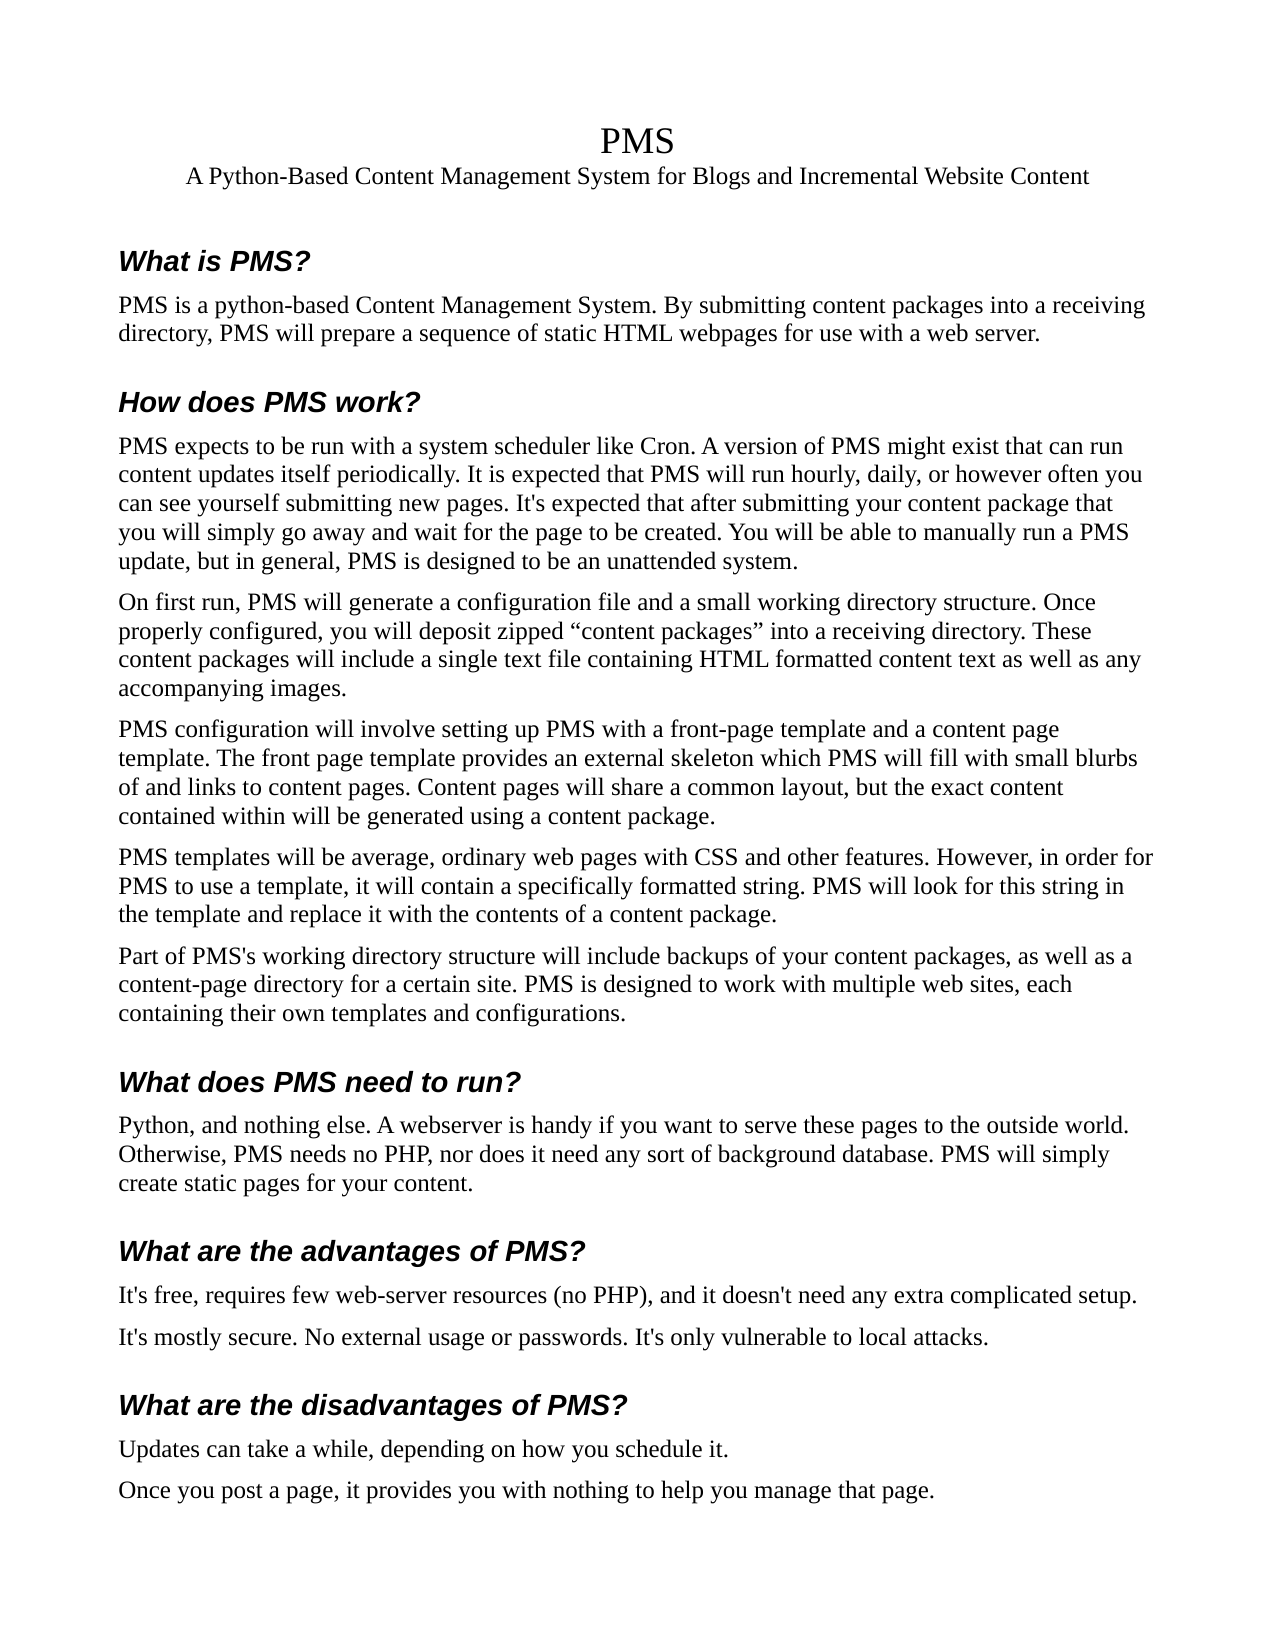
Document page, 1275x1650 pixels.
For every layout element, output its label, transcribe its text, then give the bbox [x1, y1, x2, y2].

subtitle What is PMS? [118, 244, 1157, 277]
text It's mostly secure. No external usage or passwords. It's only vulnerable to local attacks. [118, 1322, 1157, 1350]
text Part of PMS's working directory structure will include backups of your content packages, as well as a content-page directory for a certain site. PMS is designed to work with multiple web sites, each containing their own templates and configurations. [118, 941, 1157, 1027]
subtitle What are the advantages of PMS? [118, 1234, 1157, 1268]
text PMS configuration will involve setting up PMS with a front-page template and a content page template. The front page template provides an external skeleton which PMS will fill with small blurbs of and links to content pages. Content pages will share a common layout, but the exact content contained within will be generated using a content package. [118, 714, 1157, 829]
subtitle What does PMS need to run? [118, 1064, 1157, 1098]
text PMS [118, 118, 1157, 161]
text It's free, requires few web-server resources (no PHP), and it doesn't need any extra complicated setup. [118, 1280, 1157, 1309]
text PMS expects to be run with a system scheduler like Cron. A version of PMS might exist that can run content updates itself periodically. It is expected that PMS will run hourly, daily, or however often you can see yourself submitting new pages. It's expected that after submitting your content package that you will simply go away and wait for the page to be created. You will be able to manually run a PMS update, but in general, PMS is designed to be an unattended system. [118, 431, 1157, 574]
text A Python-Based Content Management System for Blogs and Incremental Website Content [118, 161, 1157, 190]
text Once you post a page, it provides you with nothing to help you manage that page. [118, 1475, 1157, 1504]
text Python, and nothing else. A webserver is handy if you want to serve these pages to the outside world. Otherwise, PMS needs no PHP, nor does it need any sort of background database. PMS will simply create static pages for your content. [118, 1111, 1157, 1197]
text Updates can take a while, depending on how you schedule it. [118, 1434, 1157, 1463]
subtitle What are the disadvantages of PMS? [118, 1388, 1157, 1421]
text On first run, PMS will generate a configuration file and a small working directory structure. Once properly configured, you will deposit zipped “content packages” into a receiving directory. These content packages will include a single text file containing HTML formatted content text as well as any accompanying images. [118, 587, 1157, 702]
subtitle How does PMS work? [118, 385, 1157, 418]
text PMS is a python-based Content Management System. By submitting content packages into a receiving directory, PMS will prepare a sequence of static HTML webpages for use with a web server. [118, 290, 1157, 347]
text PMS templates will be average, ordinary web pages with CSS and other features. However, in order for PMS to use a template, it will contain a specifically formatted string. PMS will look for this string in the template and replace it with the contents of a content package. [118, 842, 1157, 928]
